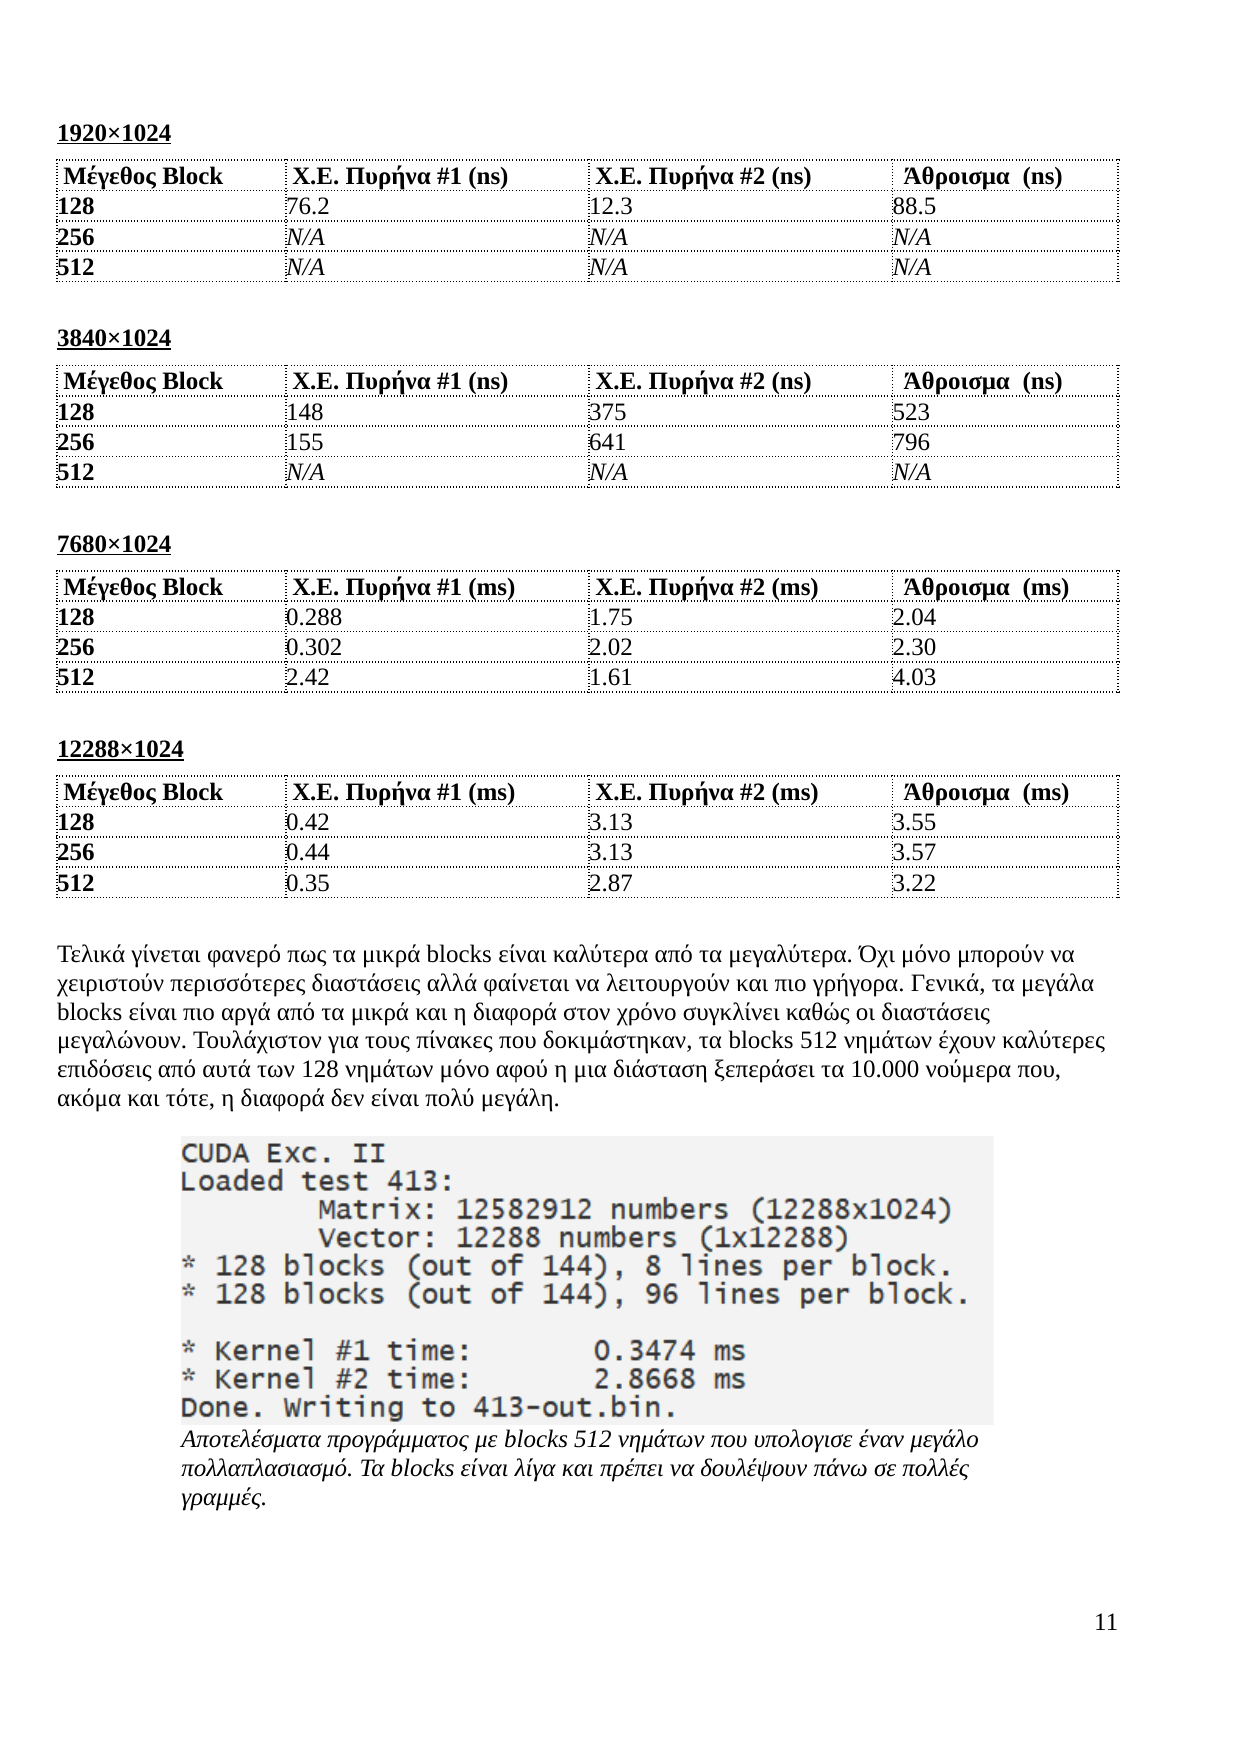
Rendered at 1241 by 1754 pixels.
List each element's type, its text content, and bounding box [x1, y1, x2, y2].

table_cell 12.3 [589, 190, 892, 220]
table_header Χ.Ε. Πυρήνα #2 (ms) [589, 570, 892, 600]
table_cell 3.13 [589, 806, 892, 836]
picture [181, 1136, 994, 1425]
table_cell 256 [57, 220, 286, 250]
table_header Χ.Ε. Πυρήνα #2 (ns) [589, 159, 892, 190]
table_cell 2.30 [892, 631, 1118, 661]
table_header Χ.Ε. Πυρήνα #2 (ms) [589, 775, 892, 806]
table_cell 1.61 [589, 661, 892, 691]
table_cell 2.04 [892, 600, 1118, 631]
table_cell 155 [286, 425, 589, 456]
text 3840×1024 [57, 323, 1118, 352]
table_cell 3.13 [589, 836, 892, 866]
table_cell 375 [589, 395, 892, 425]
table_cell 0.302 [286, 631, 589, 661]
table_cell N/A [286, 456, 589, 486]
table_cell 4.03 [892, 661, 1118, 691]
table_cell N/A [286, 220, 589, 250]
table_header Άθροισμα (ms) [892, 570, 1118, 600]
table_cell 641 [589, 425, 892, 456]
table_cell N/A [286, 250, 589, 281]
table_header Μέγεθος Block [57, 775, 286, 806]
table_cell 128 [57, 600, 286, 631]
table_header Άθροισμα (ms) [892, 775, 1118, 806]
table_cell N/A [589, 220, 892, 250]
table_cell 76.2 [286, 190, 589, 220]
table_header Χ.Ε. Πυρήνα #1 (ms) [286, 775, 589, 806]
text 1920×1024 [57, 118, 1118, 147]
table_cell N/A [589, 250, 892, 281]
table_header Χ.Ε. Πυρήνα #1 (ms) [286, 570, 589, 600]
table_cell 148 [286, 395, 589, 425]
table_cell 3.57 [892, 836, 1118, 866]
table_cell 128 [57, 395, 286, 425]
table_cell 512 [57, 661, 286, 691]
table_cell 0.42 [286, 806, 589, 836]
table_cell N/A [892, 250, 1118, 281]
table_cell 2.02 [589, 631, 892, 661]
table_cell 2.42 [286, 661, 589, 691]
text 12288×1024 [57, 734, 1118, 763]
table_cell 256 [57, 836, 286, 866]
table_cell 523 [892, 395, 1118, 425]
table_header Άθροισμα (ns) [892, 159, 1118, 190]
table_cell 3.22 [892, 866, 1118, 897]
text Τελικά γίνεται φανερό πως τα μικρά blocks είναι καλύτερα από τα μεγαλύτερα. Όχι μόνο μπορούν να χειριστούν περισσότερες διαστάσεις αλλά φαίνεται να λειτουργούν και πιο γρήγορα. Γενικά, τα μεγάλα blocks είναι πιο αργά από τα μικρά και η διαφορά στον χρόνο συγκλίνει καθώς οι διαστάσεις μεγαλώνουν. Τουλάχιστον για τους πίνακες που δοκιμάστηκαν, τα blocks 512 νημάτων έχουν καλύτερες επιδόσεις από αυτά των 128 νημάτων μόνο αφού η μια διάσταση ξεπεράσει τα 10.000 νούμερα που, ακόμα και τότε, η διαφορά δεν είναι πολύ μεγάλη. [57, 939, 1118, 1112]
table_header Χ.Ε. Πυρήνα #1 (ns) [286, 365, 589, 395]
table_cell 1.75 [589, 600, 892, 631]
table_cell 0.35 [286, 866, 589, 897]
table_cell 0.288 [286, 600, 589, 631]
table_cell 128 [57, 806, 286, 836]
text Αποτελέσματα προγράμματος με blocks 512 νημάτων που υπολογισε έναν μεγάλο πολλαπλασιασμό. Τα blocks είναι λίγα και πρέπει να δουλέψουν πάνω σε πολλές γραμμές. [181, 1425, 994, 1511]
table_cell 796 [892, 425, 1118, 456]
table_header Μέγεθος Block [57, 159, 286, 190]
table_header Άθροισμα (ns) [892, 365, 1118, 395]
table_cell 512 [57, 866, 286, 897]
table_cell 88.5 [892, 190, 1118, 220]
table_cell 256 [57, 425, 286, 456]
table_cell N/A [892, 220, 1118, 250]
table_cell 512 [57, 456, 286, 486]
table_cell 0.44 [286, 836, 589, 866]
table_cell 3.55 [892, 806, 1118, 836]
table_header Χ.Ε. Πυρήνα #2 (ns) [589, 365, 892, 395]
table_cell 512 [57, 250, 286, 281]
table_header Μέγεθος Block [57, 570, 286, 600]
table_header Χ.Ε. Πυρήνα #1 (ns) [286, 159, 589, 190]
table_cell 2.87 [589, 866, 892, 897]
text 7680×1024 [57, 529, 1118, 557]
table_cell 256 [57, 631, 286, 661]
table_cell N/A [589, 456, 892, 486]
table_cell N/A [892, 456, 1118, 486]
table_cell 128 [57, 190, 286, 220]
table_header Μέγεθος Block [57, 365, 286, 395]
